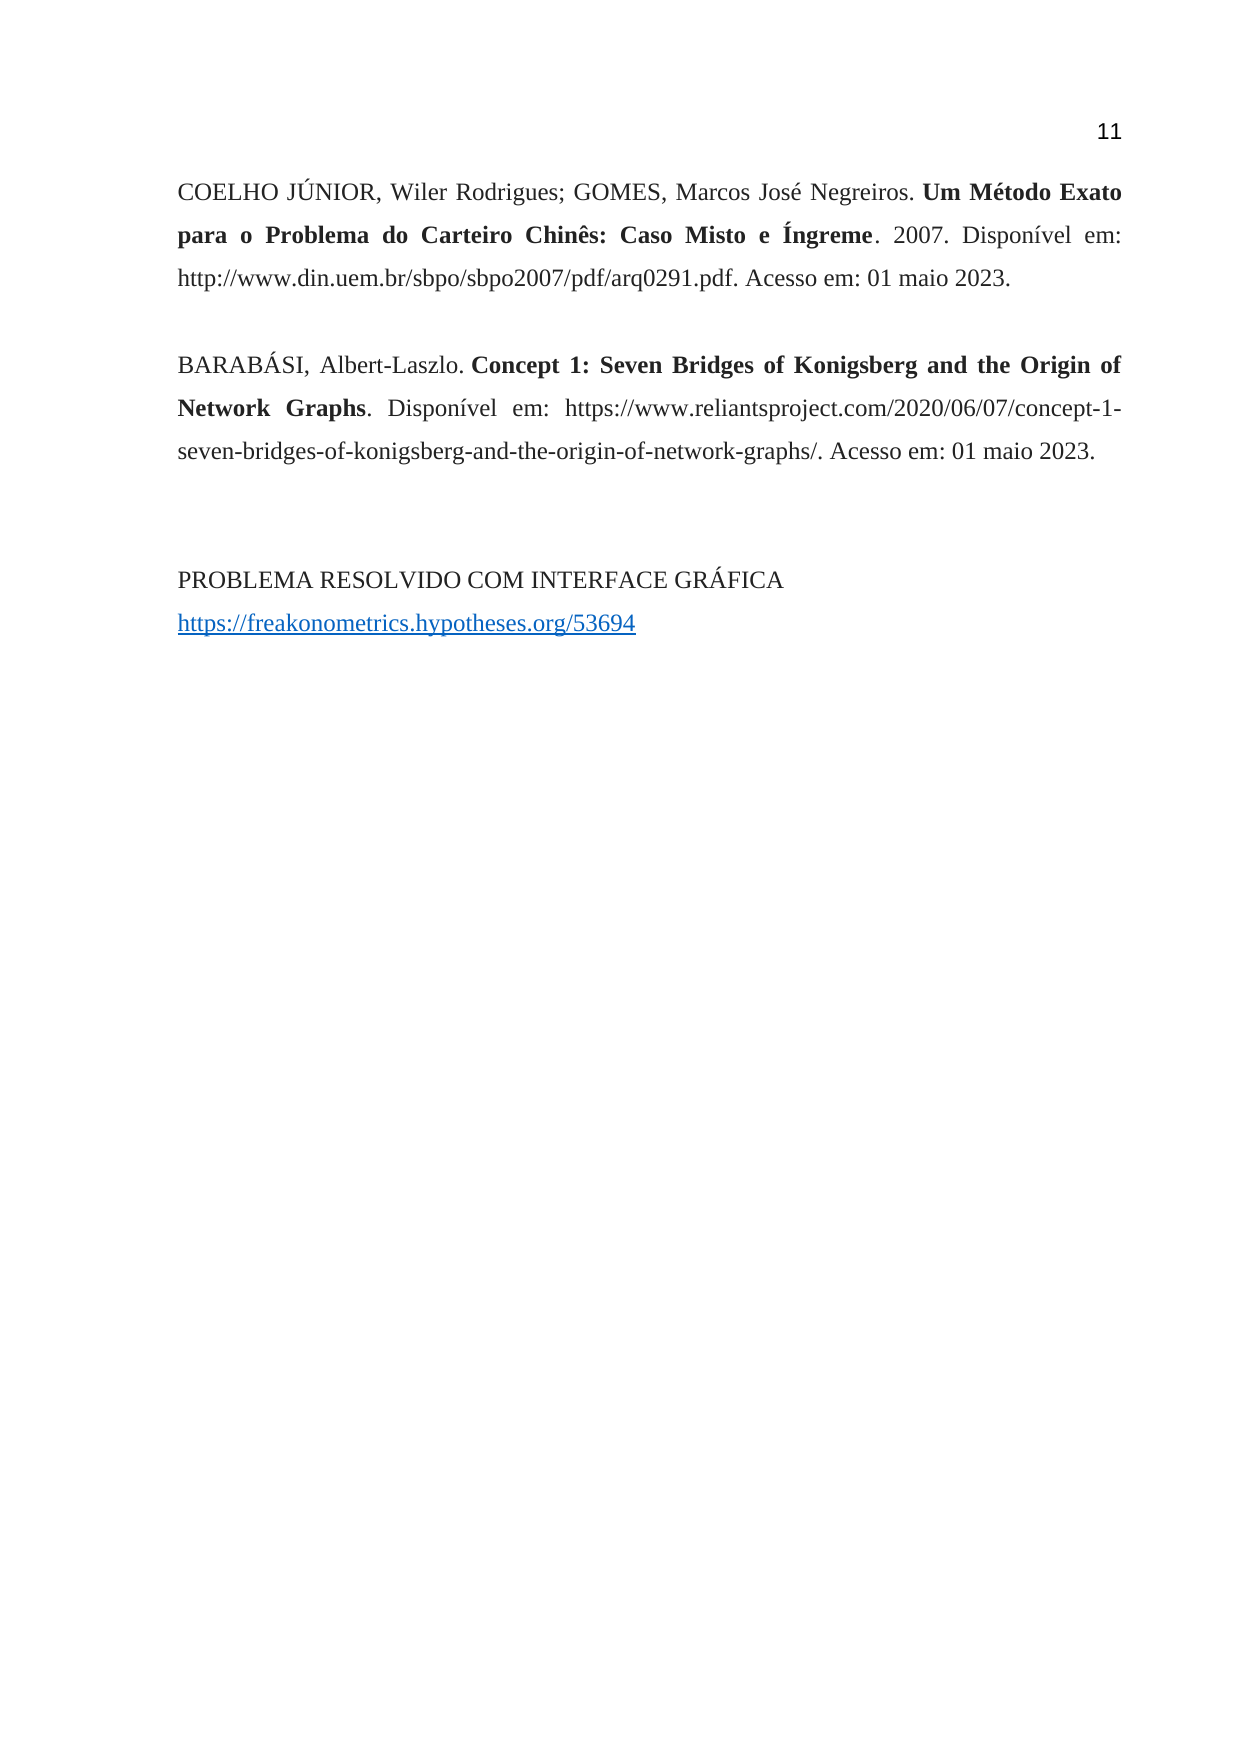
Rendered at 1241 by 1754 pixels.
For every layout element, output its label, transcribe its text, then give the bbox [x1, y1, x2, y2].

text PROBLEMA RESOLVIDO COM INTERFACE GRÁFICA [177, 565, 1122, 594]
text COELHO JÚNIOR, Wiler Rodrigues; GOMES, Marcos José Negreiros. Um Método Exato para o Problema do Carteiro Chinês: Caso Misto e Íngreme. 2007. Disponível em: http://www.din.uem.br/sbpo/sbpo2007/pdf/arq0291.pdf. Acesso em: 01 maio 2023. [177, 177, 1122, 292]
text BARABÁSI, Albert-Laszlo. Concept 1: Seven Bridges of Konigsberg and the Origin of Network Graphs. Disponível em: https://www.reliantsproject.com/2020/06/07/concept-1-seven-bridges-of-konigsberg-and-the-origin-of-network-graphs/. Acesso em: 01 maio 2023. [177, 350, 1122, 465]
text https://freakonometrics.hypotheses.org/53694 [177, 608, 1122, 637]
